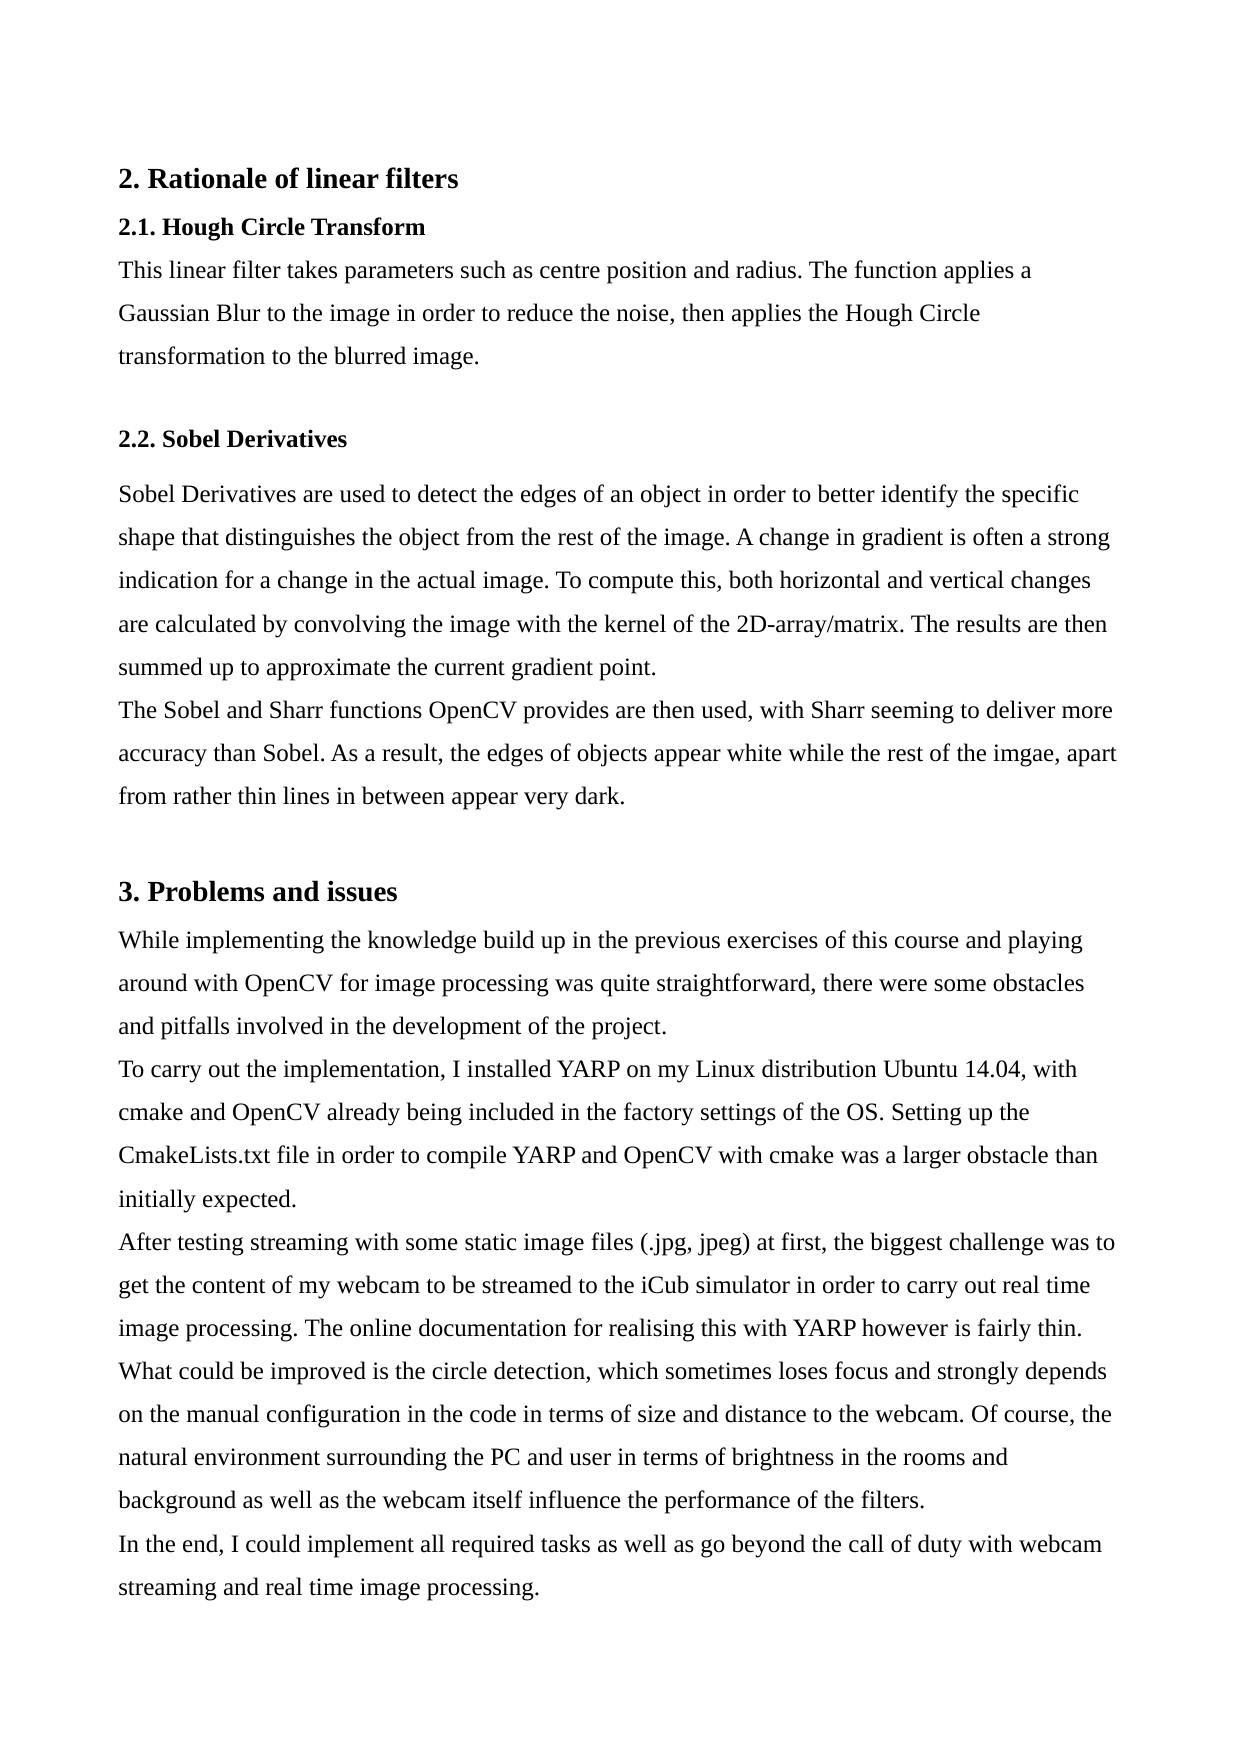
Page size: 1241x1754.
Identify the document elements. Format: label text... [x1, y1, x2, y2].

text 2. Rationale of linear filters [118, 161, 1122, 195]
text What could be improved is the circle detection, which sometimes loses focus and strongly depends on the manual configuration in the code in terms of size and distance to the webcam. Of course, the natural environment surrounding the PC and user in terms of brightness in the rooms and background as well as the webcam itself influence the performance of the filters. [118, 1356, 1122, 1514]
text 3. Problems and issues [118, 874, 1122, 908]
text 2.1. Hough Circle Transform [118, 212, 1122, 240]
text After testing streaming with some static image files (.jpg, jpeg) at first, the biggest challenge was to get the content of my webcam to be streamed to the iCub simulator in order to carry out real time image processing. The online documentation for realising this with YARP however is fairly thin. [118, 1227, 1122, 1342]
text This linear filter takes parameters such as centre position and radius. The function applies a Gaussian Blur to the image in order to reduce the noise, then applies the Hough Circle transformation to the blurred image. [118, 255, 1122, 370]
text The Sobel and Sharr functions OpenCV provides are then used, with Sharr seeming to deliver more accuracy than Sobel. As a result, the edges of objects appear white while the rest of the imgae, apart from rather thin lines in between appear very dark. [118, 695, 1122, 810]
text While implementing the knowledge build up in the previous exercises of this course and playing around with OpenCV for image processing was quite straightforward, there were some obstacles and pitfalls involved in the development of the project. [118, 925, 1122, 1040]
text Sobel Derivatives are used to detect the edges of an object in order to better identify the specific shape that distinguishes the object from the rest of the image. A change in gradient is often a strong indication for a change in the actual image. To compute this, both horizontal and vertical changes are calculated by convolving the image with the kernel of the 2D-array/matrix. The results are then summed up to approximate the current gradient point. [118, 479, 1122, 681]
text In the end, I could implement all required tasks as well as go beyond the call of duty with webcam streaming and real time image processing. [118, 1529, 1122, 1601]
text To carry out the implementation, I installed YARP on my Linux distribution Ubuntu 14.04, with cmake and OpenCV already being included in the factory settings of the OS. Setting up the CmakeLists.txt file in order to compile YARP and OpenCV with cmake was a larger obstacle than initially expected. [118, 1054, 1122, 1212]
subtitle 2.2. Sobel Derivatives [118, 424, 1122, 452]
